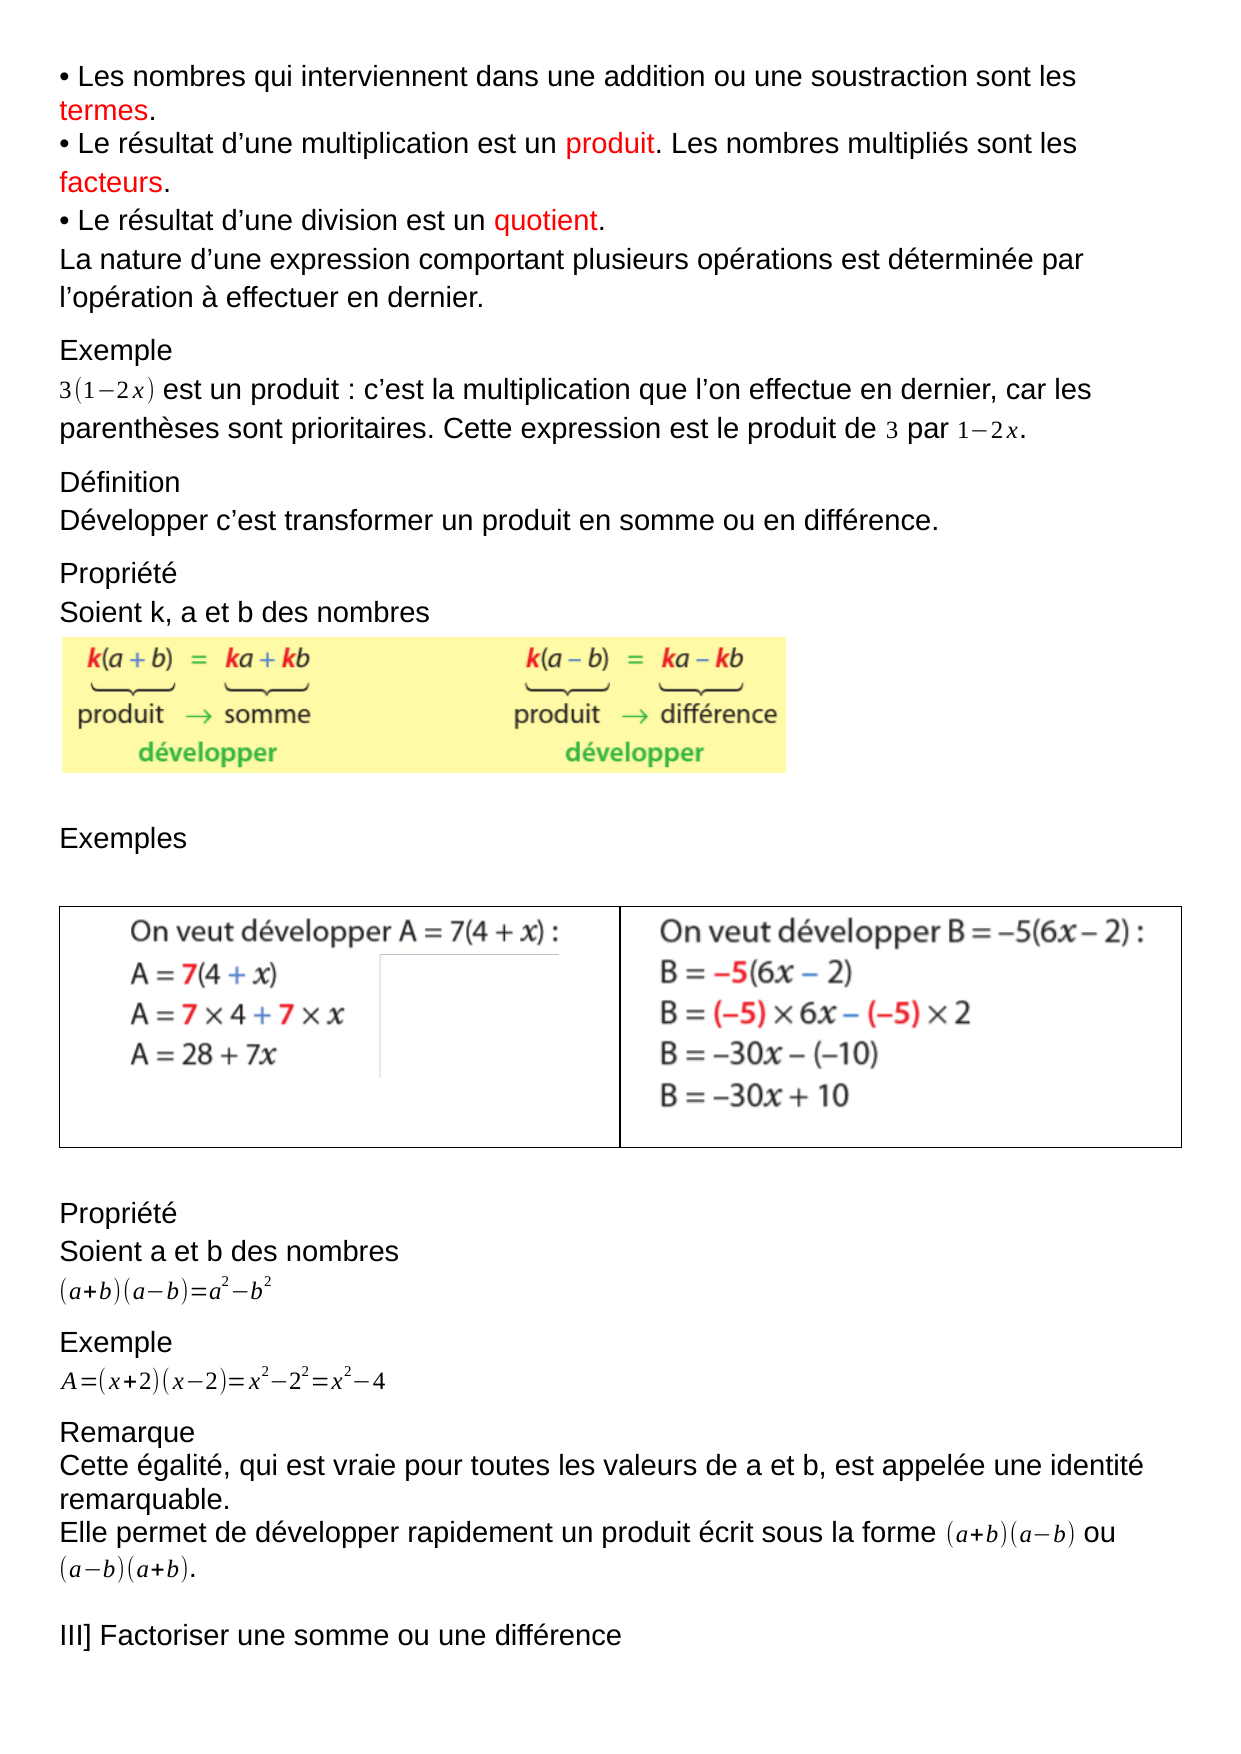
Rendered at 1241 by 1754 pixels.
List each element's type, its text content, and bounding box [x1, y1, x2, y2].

text III] Factoriser une somme ou une différence [59, 1618, 1181, 1652]
picture [120, 912, 559, 1078]
text Exemple est un produit : c’est la multiplication que l’on effectue en dernier, car les parenthèses sont prioritaires. Cette expression est le produit de par . [59, 333, 1181, 445]
text Remarque Cette égalité, qui est vraie pour toutes les valeurs de a et b, est appelée une identité remarquable. [59, 1415, 1181, 1516]
picture [654, 912, 1147, 1113]
table_header [60, 907, 619, 1147]
picture [62, 637, 787, 773]
text Elle permet de développer rapidement un produit écrit sous la forme ou . [59, 1516, 1181, 1584]
table_header [621, 907, 1181, 1147]
text • Le résultat d’une multiplication est un produit. Les nombres multipliés sont les facteurs. • Le résultat d’une division est un quotient. La nature d’une expression comportant plusieurs opérations est déterminée par l’opération à effectuer en dernier. [59, 126, 1181, 314]
text Définition Développer c’est transformer un produit en somme ou en différence. [59, 464, 1181, 537]
text Exemples [59, 821, 1181, 887]
text Propriété Soient a et b des nombres [59, 1196, 1181, 1306]
text Propriété Soient k, a et b des nombres [59, 556, 1181, 802]
text Exemple [59, 1324, 1181, 1396]
text • Les nombres qui interviennent dans une addition ou une soustraction sont les termes. [59, 59, 1181, 126]
